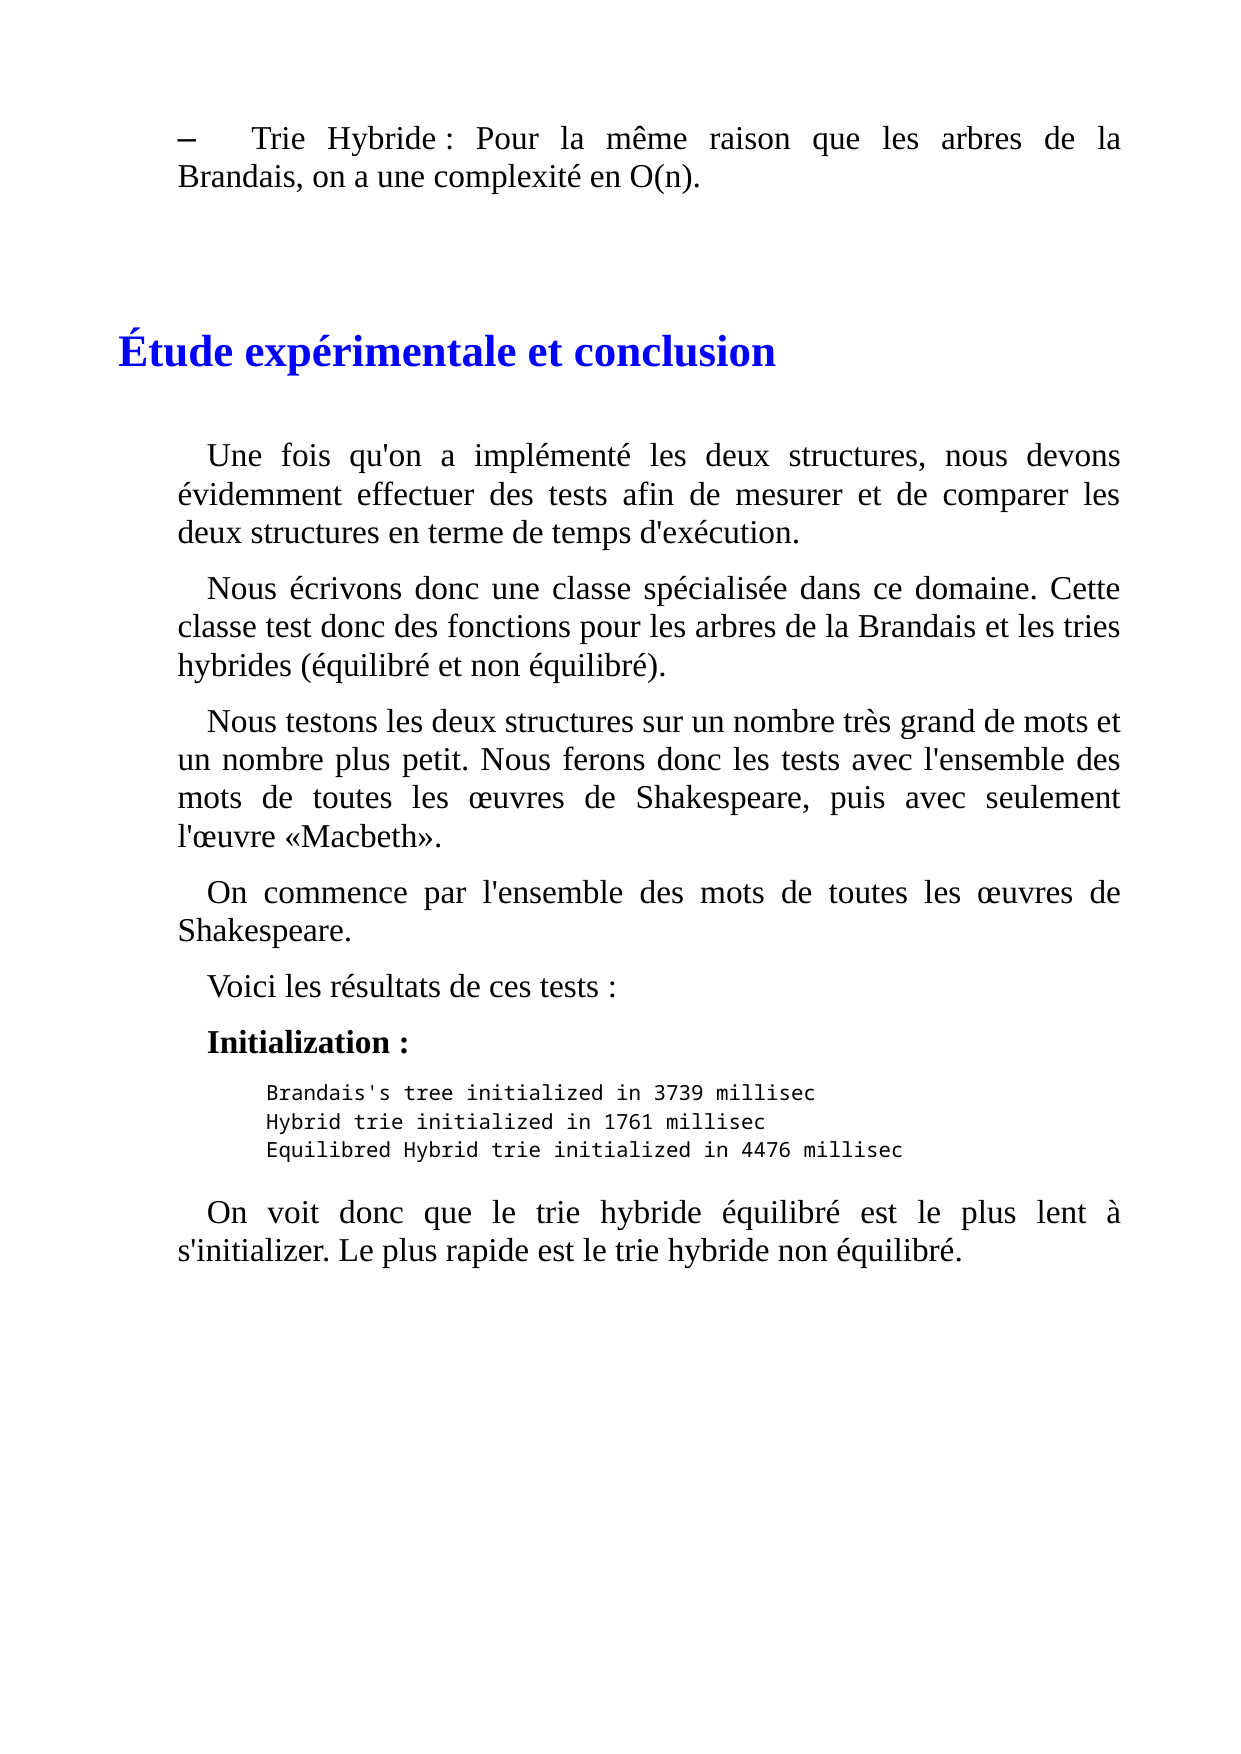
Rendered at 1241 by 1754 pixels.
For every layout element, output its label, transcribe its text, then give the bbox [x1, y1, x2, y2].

text On commence par l'ensemble des mots de toutes les œuvres de Shakespeare. [360, 910, 1122, 948]
text Brandais's tree initialized in 3739 millisec [118, 1078, 1122, 1107]
text Initialization : [409, 1022, 1122, 1061]
text Equilibred Hybrid trie initialized in 4476 millisec [118, 1135, 1122, 1164]
text Étude expérimentale et conclusion [118, 324, 1122, 376]
text Voici les résultats de ces tests : [617, 966, 1122, 1004]
text Initialization : [177, 1022, 207, 1061]
text Une fois qu'on a implémenté les deux structures, nous devons évidemment effectuer des tests afin de mesurer et de comparer les deux structures en terme de temps d'exécution. [809, 512, 1122, 550]
text Hybrid trie initialized in 1761 millisec [118, 1107, 1122, 1135]
list Trie Hybride : Pour la même raison que les arbres de la Brandais, on a une complexité en O(n). [177, 118, 251, 156]
text Voici les résultats de ces tests : [177, 966, 207, 1004]
text Nous testons les deux structures sur un nombre très grand de mots et un nombre plus petit. Nous ferons donc les tests avec l'ensemble des mots de toutes les œuvres de Shakespeare, puis avec seulement l'œuvre «Macbeth». [442, 816, 1122, 854]
list Trie Hybride : Pour la même raison que les arbres de la Brandais, on a une complexité en O(n). [701, 156, 1122, 195]
text Nous écrivons donc une classe spécialisée dans ce domaine. Cette classe test donc des fonctions pour les arbres de la Brandais et les tries hybrides (équilibré et non équilibré). [667, 645, 1122, 683]
text On voit donc que le trie hybride équilibré est le plus lent à s'initializer. Le plus rapide est le trie hybride non équilibré. [963, 1230, 1122, 1269]
